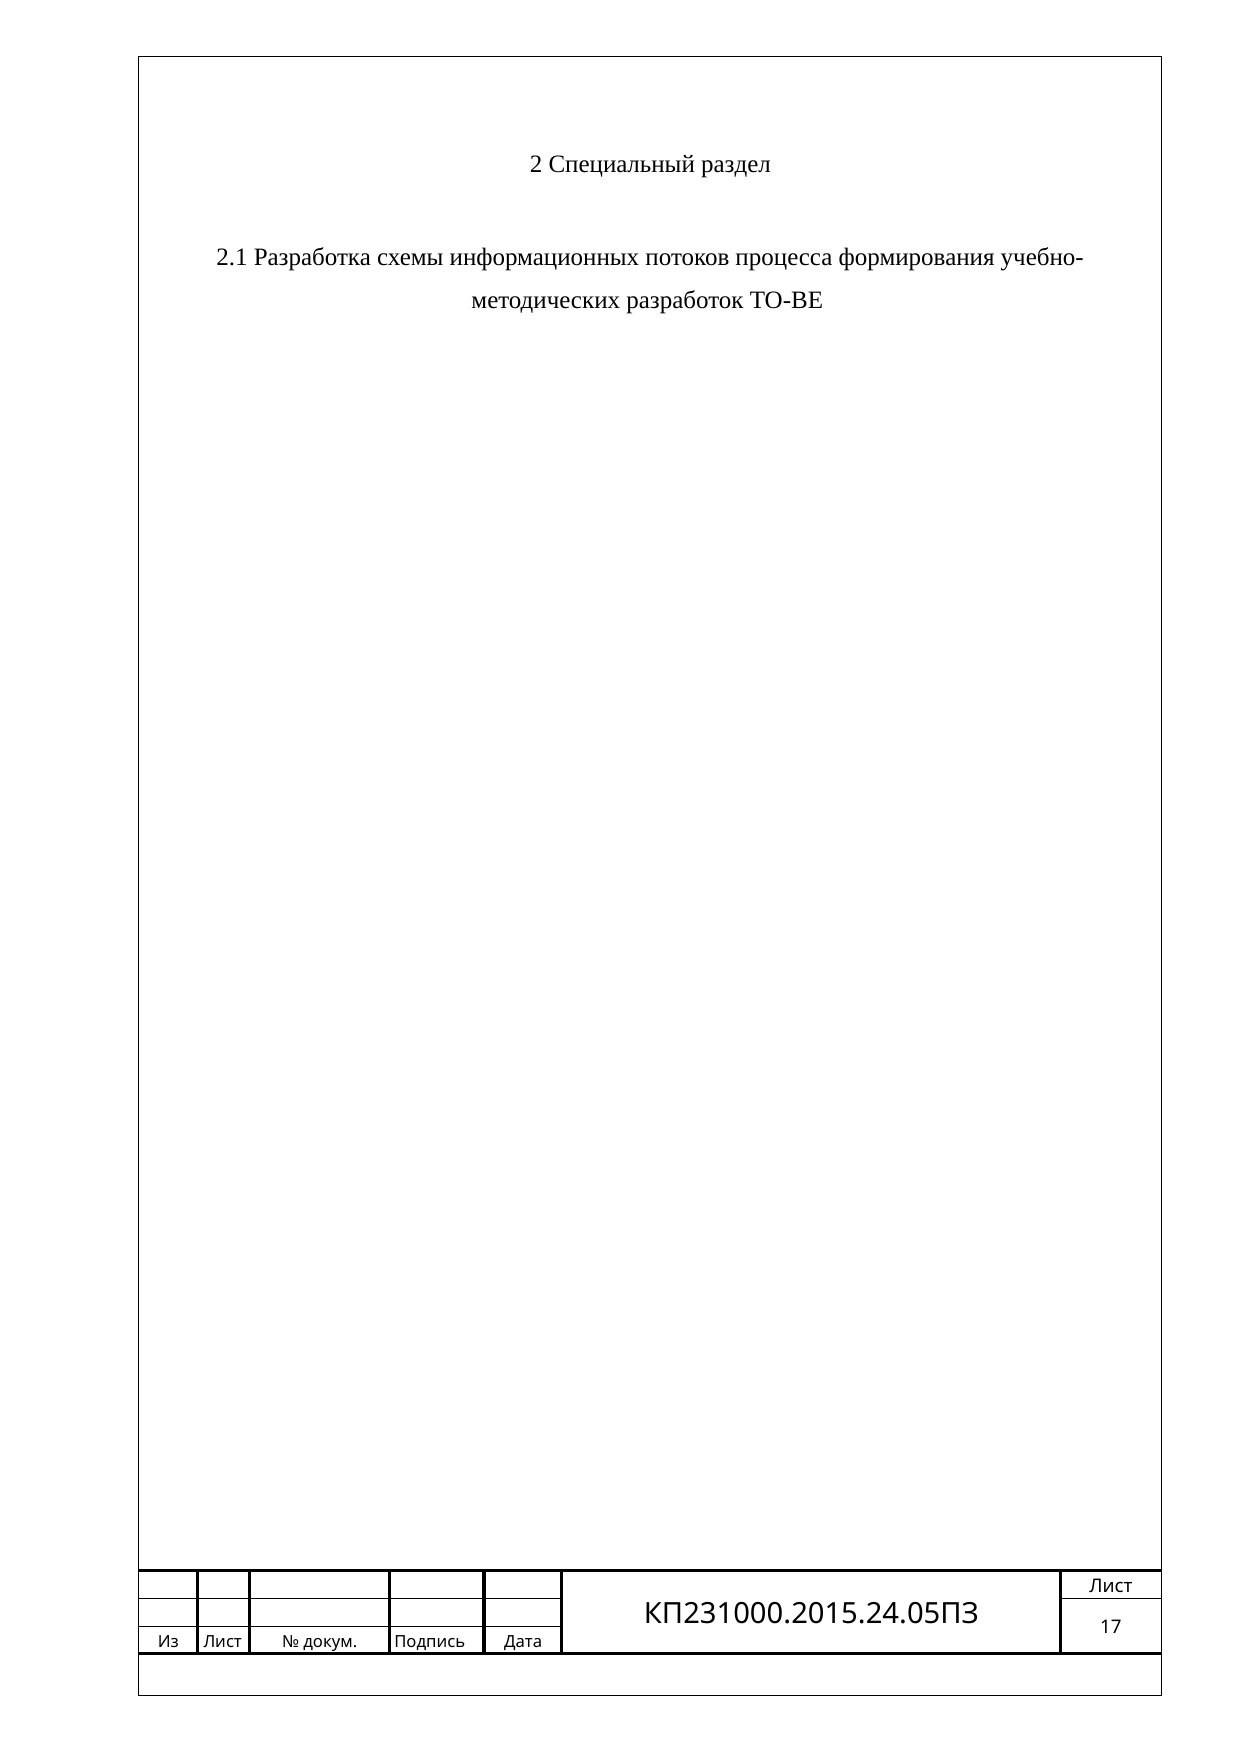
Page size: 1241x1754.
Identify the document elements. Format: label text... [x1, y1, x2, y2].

subtitle 2.1 Разработка схемы информационных потоков процесса формирования учебно-методических разработок TO-BE [168, 242, 1132, 314]
subtitle 2 Специальный раздел [168, 149, 1132, 178]
